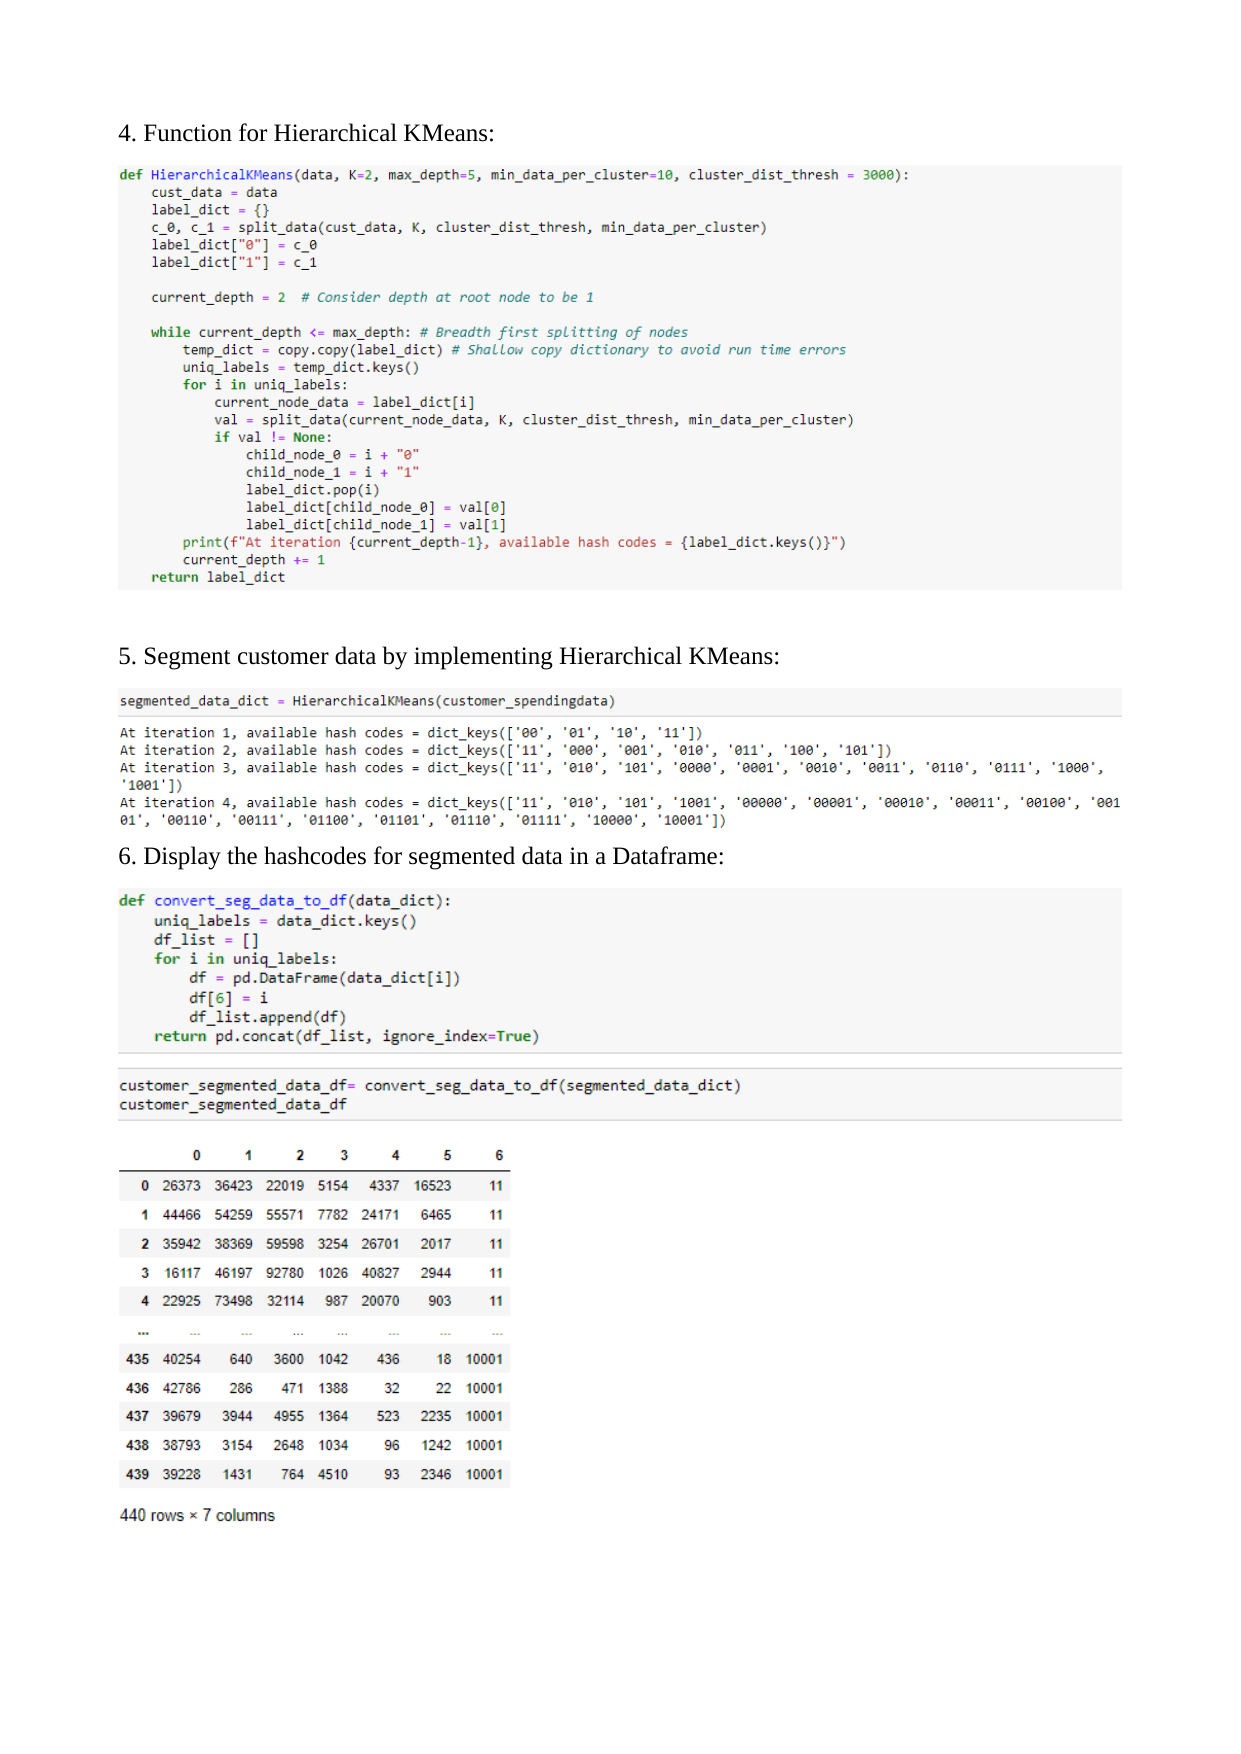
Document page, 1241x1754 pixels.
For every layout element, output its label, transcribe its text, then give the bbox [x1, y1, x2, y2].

picture [118, 688, 1123, 837]
picture [118, 888, 1123, 1530]
text 4. Function for Hierarchical KMeans: [118, 118, 1122, 147]
text 6. Display the hashcodes for segmented data in a Dataframe: [118, 837, 1122, 870]
picture [118, 165, 1123, 590]
text 5. Segment customer data by implementing Hierarchical KMeans: [118, 641, 1122, 670]
